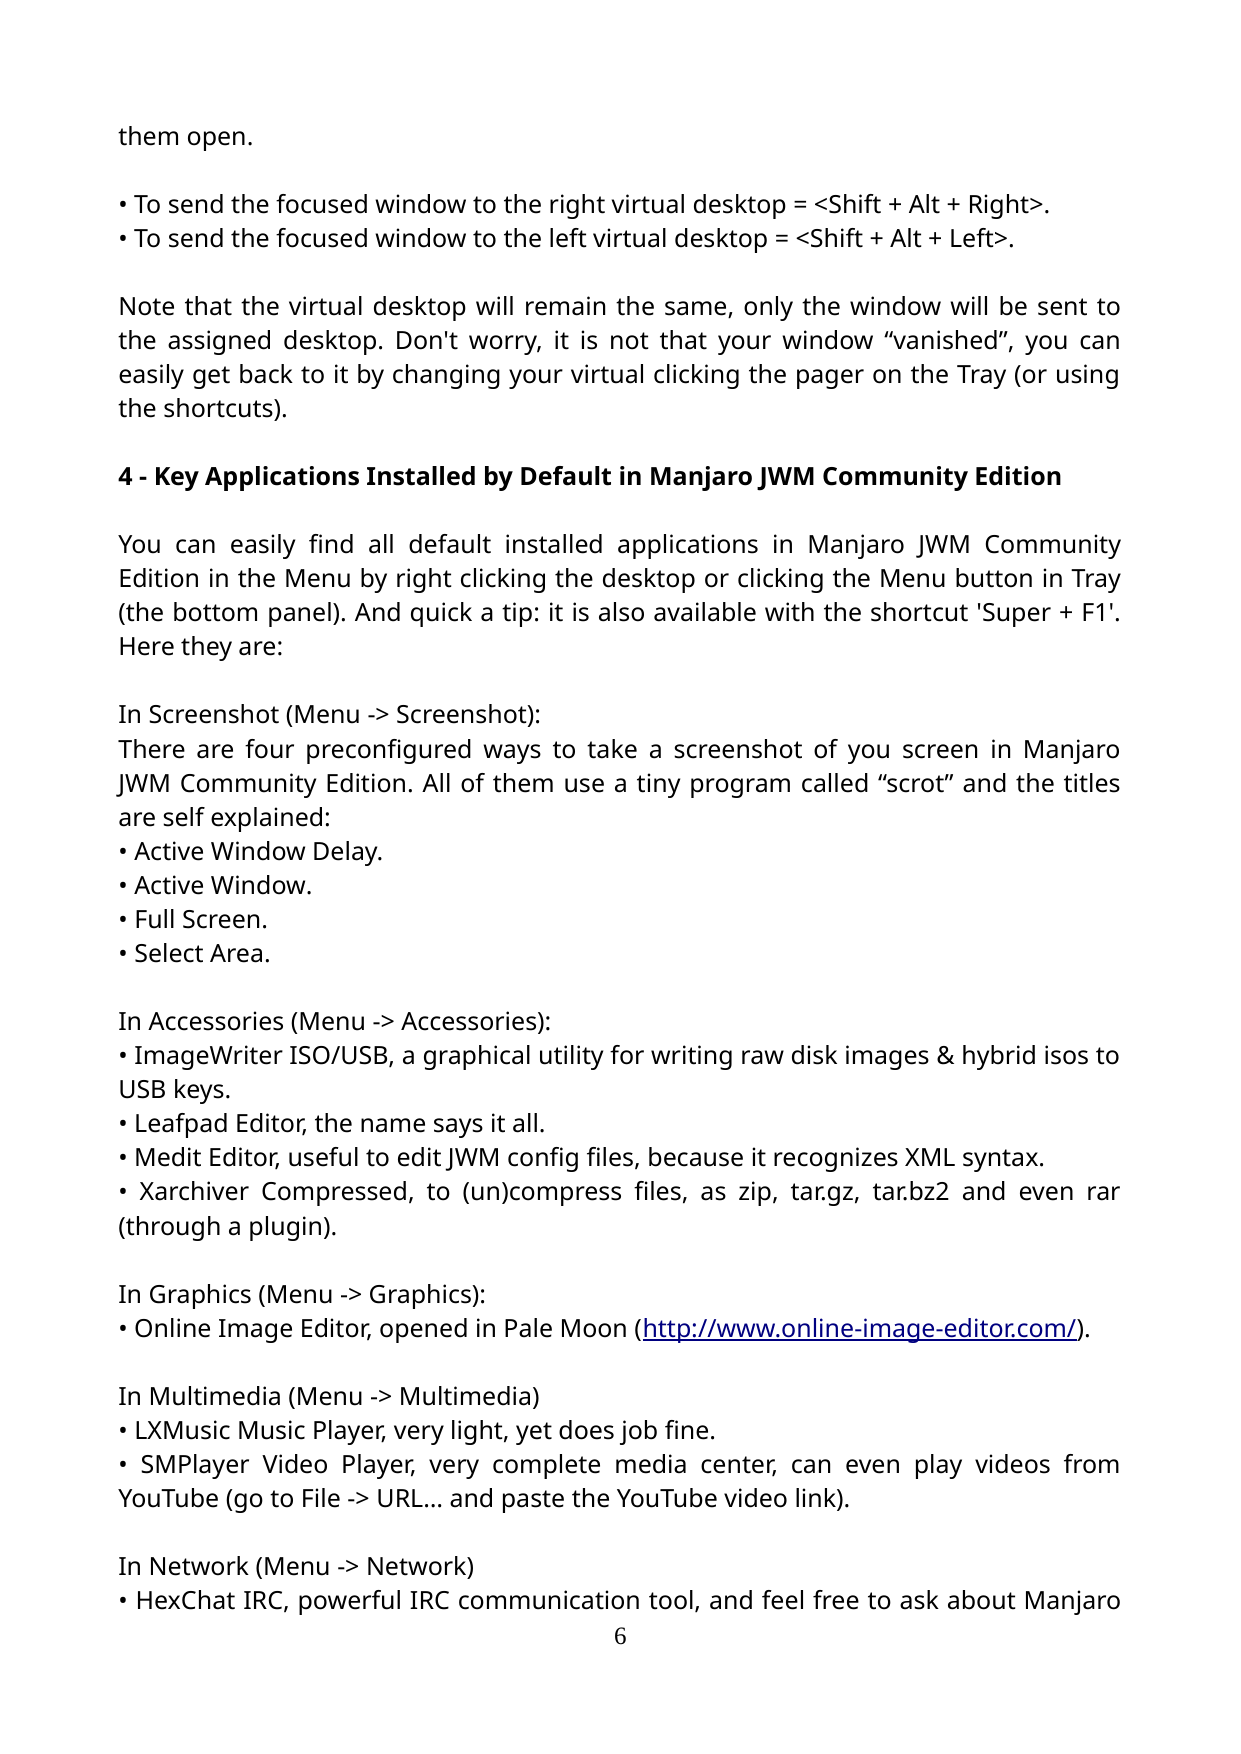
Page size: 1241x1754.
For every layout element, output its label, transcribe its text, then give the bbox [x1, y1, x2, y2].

text them open. [118, 118, 1122, 152]
text In Graphics (Menu -> Graphics): [118, 1276, 1122, 1310]
text • Leafpad Editor, the name says it all. [118, 1106, 1122, 1140]
text • To send the focused window to the right virtual desktop = <Shift + Alt + Right>. [118, 186, 1122, 220]
text • To send the focused window to the left virtual desktop = <Shift + Alt + Left>. [118, 220, 1122, 254]
text • Xarchiver Compressed, to (un)compress files, as zip, tar.gz, tar.bz2 and even rar (through a plugin). [118, 1174, 1122, 1242]
text In Multimedia (Menu -> Multimedia) [118, 1378, 1122, 1412]
text In Accessories (Menu -> Accessories): [118, 1004, 1122, 1038]
text • Medit Editor, useful to edit JWM config files, because it recognizes XML syntax. [118, 1140, 1122, 1174]
text 4 - Key Applications Installed by Default in Manjaro JWM Community Edition [118, 459, 1122, 493]
text • Online Image Editor, opened in Pale Moon (http://www.online-image-editor.com/). [118, 1310, 1122, 1344]
text • Active Window Delay. [118, 833, 1122, 867]
text In Network (Menu -> Network) [118, 1549, 1122, 1583]
text • Full Screen. [118, 902, 1122, 936]
text • Active Window. [118, 867, 1122, 902]
text You can easily find all default installed applications in Manjaro JWM Community Edition in the Menu by right clicking the desktop or clicking the Menu button in Tray (the bottom panel). And quick a tip: it is also available with the shortcut 'Super + F1'. Here they are: [118, 527, 1122, 663]
text Note that the virtual desktop will remain the same, only the window will be sent to the assigned desktop. Don't worry, it is not that your window “vanished”, you can easily get back to it by changing your virtual clicking the pager on the Tray (or using the shortcuts). [118, 288, 1122, 425]
text • ImageWriter ISO/USB, a graphical utility for writing raw disk images & hybrid isos to USB keys. [118, 1038, 1122, 1106]
text • HexChat IRC, powerful IRC communication tool, and feel free to ask about Manjaro [118, 1583, 1122, 1617]
text In Screenshot (Menu -> Screenshot): [118, 697, 1122, 731]
text • Select Area. [118, 936, 1122, 970]
text • SMPlayer Video Player, very complete media center, can even play videos from YouTube (go to File -> URL… and paste the YouTube video link). [118, 1447, 1122, 1515]
text There are four preconfigured ways to take a screenshot of you screen in Manjaro JWM Community Edition. All of them use a tiny program called “scrot” and the titles are self explained: [118, 731, 1122, 833]
text • LXMusic Music Player, very light, yet does job fine. [118, 1412, 1122, 1447]
